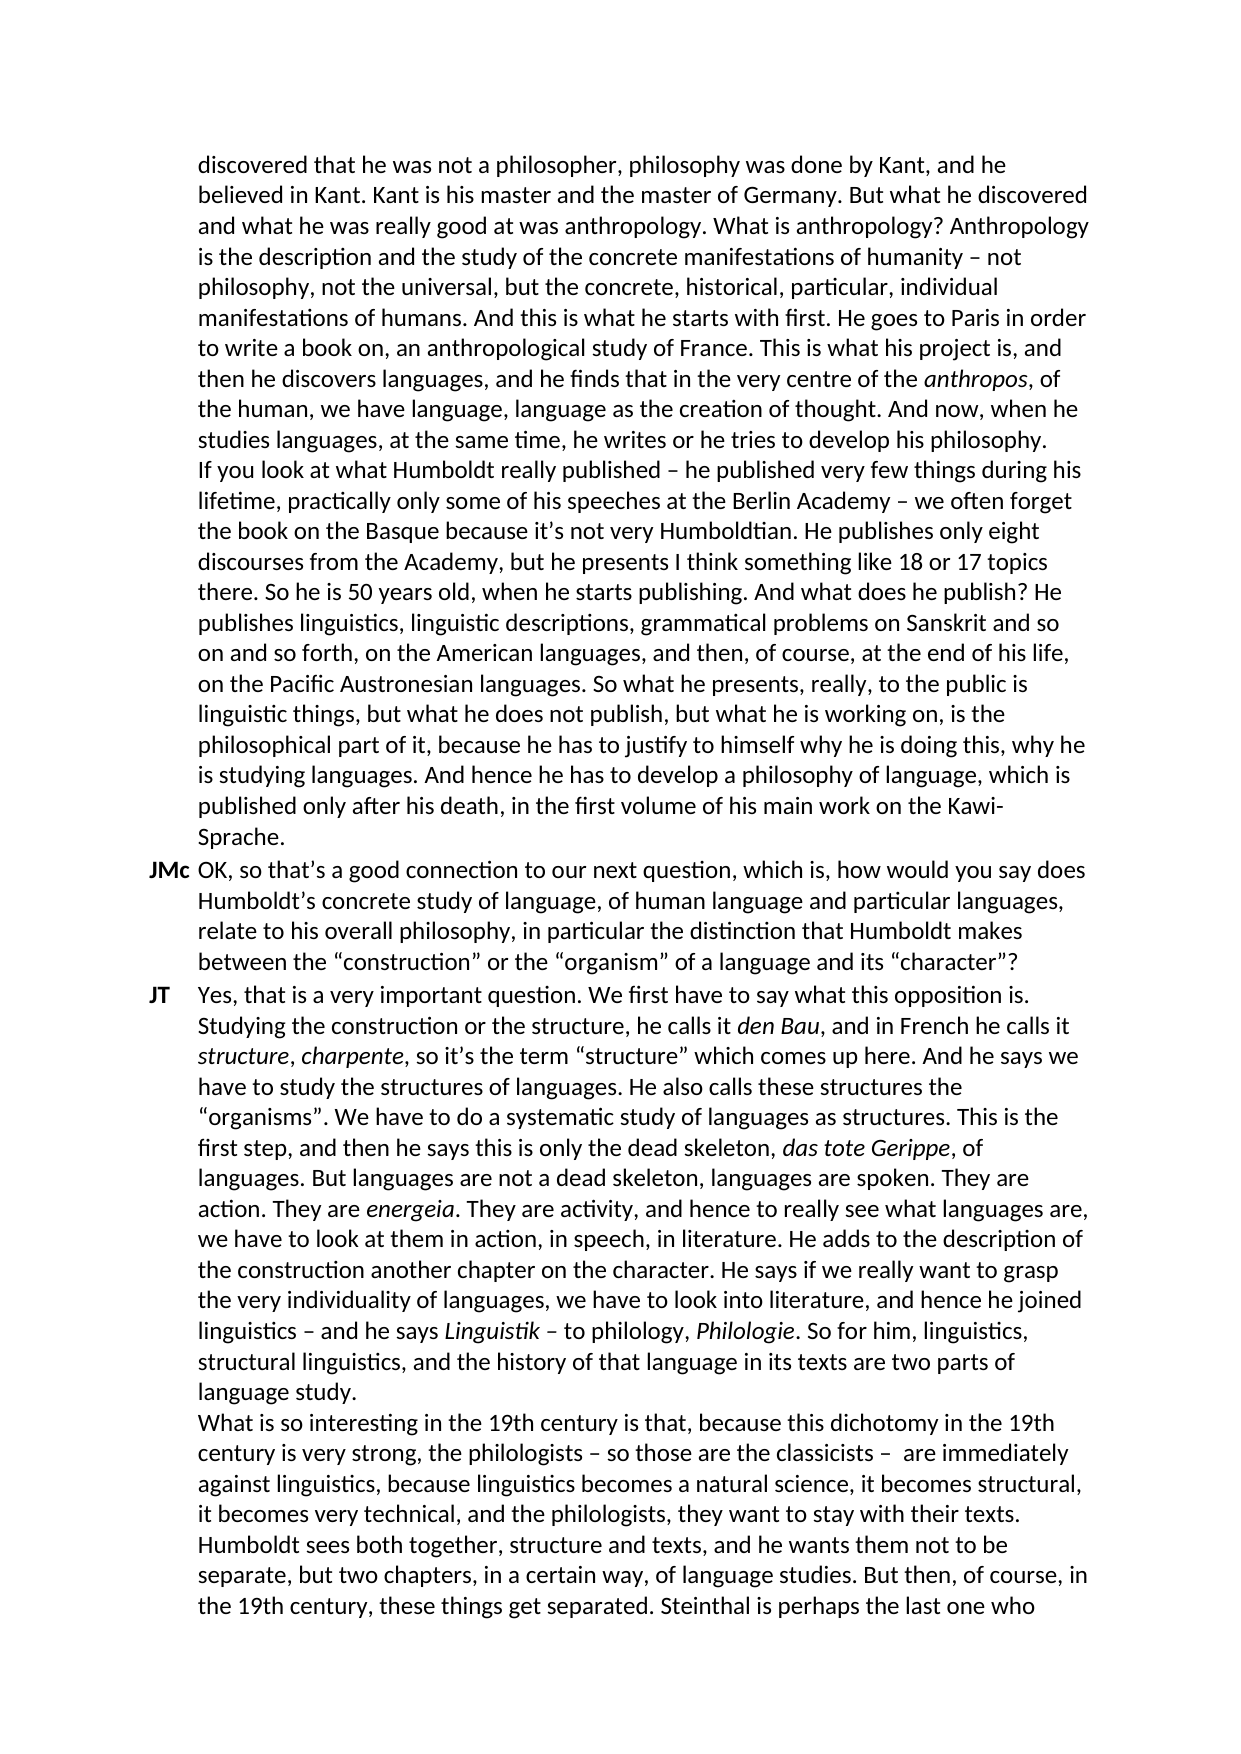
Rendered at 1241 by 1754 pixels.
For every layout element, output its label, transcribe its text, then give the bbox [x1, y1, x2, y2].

table_cell Yes, that is a very important question. We first have to say what this opposition is. Studying the construction or the structure, he calls it den Bau, and in French he calls it structure, charpente, so it’s the term “structure” which comes up here. And he says we have to study the structures of languages. He also calls these structures the “organisms”. We have to do a systematic study of languages as structures. This is the first step, and then he says this is only the dead skeleton, das tote Gerippe, of languages. But languages are not a dead skeleton, languages are spoken. They are action. They are energeia. They are activity, and hence to really see what languages are, we have to look at them in action, in speech, in literature. He adds to the description of the construction another chapter on the character. He says if we really want to grasp the very individuality of languages, we have to look into literature, and hence he joined linguistics – and he says Linguistik – to philology, Philologie. So for him, linguistics, structural linguistics, and the history of that language in its texts are two parts of language study. What is so interesting in the 19th century is that, because this dichotomy in the 19th century is very strong, the philologists – so those are the classicists – are immediately against linguistics, because linguistics becomes a natural science, it becomes structural, it becomes very technical, and the philologists, they want to stay with their texts. Humboldt sees both together, structure and texts, and he wants them not to be separate, but two chapters, in a certain way, of language studies. But then, of course, in the 19th century, these things get separated. Steinthal is perhaps the last one who [196, 978, 1093, 1622]
table_cell JT [148, 978, 196, 1622]
table_cell [148, 148, 196, 853]
table_cell discovered that he was not a philosopher, philosophy was done by Kant, and he believed in Kant. Kant is his master and the master of Germany. But what he discovered and what he was really good at was anthropology. What is anthropology? Anthropology is the description and the study of the concrete manifestations of humanity – not philosophy, not the universal, but the concrete, historical, particular, individual manifestations of humans. And this is what he starts with first. He goes to Paris in order to write a book on, an anthropological study of France. This is what his project is, and then he discovers languages, and he finds that in the very centre of the anthropos, of the human, we have language, language as the creation of thought. And now, when he studies languages, at the same time, he writes or he tries to develop his philosophy. If you look at what Humboldt really published – he published very few things during his lifetime, practically only some of his speeches at the Berlin Academy – we often forget the book on the Basque because it’s not very Humboldtian. He publishes only eight discourses from the Academy, but he presents I think something like 18 or 17 topics there. So he is 50 years old, when he starts publishing. And what does he publish? He publishes linguistics, linguistic descriptions, grammatical problems on Sanskrit and so on and so forth, on the American languages, and then, of course, at the end of his life, on the Pacific Austronesian languages. So what he presents, really, to the public is linguistic things, but what he does not publish, but what he is working on, is the philosophical part of it, because he has to justify to himself why he is doing this, why he is studying languages. And hence he has to develop a philosophy of language, which is published only after his death, in the first volume of his main work on the Kawi-Sprache. [196, 148, 1093, 853]
table_cell OK, so that’s a good connection to our next question, which is, how would you say does Humboldt’s concrete study of language, of human language and particular languages, relate to his overall philosophy, in particular the distinction that Humboldt makes between the “construction” or the “organism” of a language and its “character”? [196, 853, 1093, 978]
table_cell JMc [148, 853, 196, 978]
